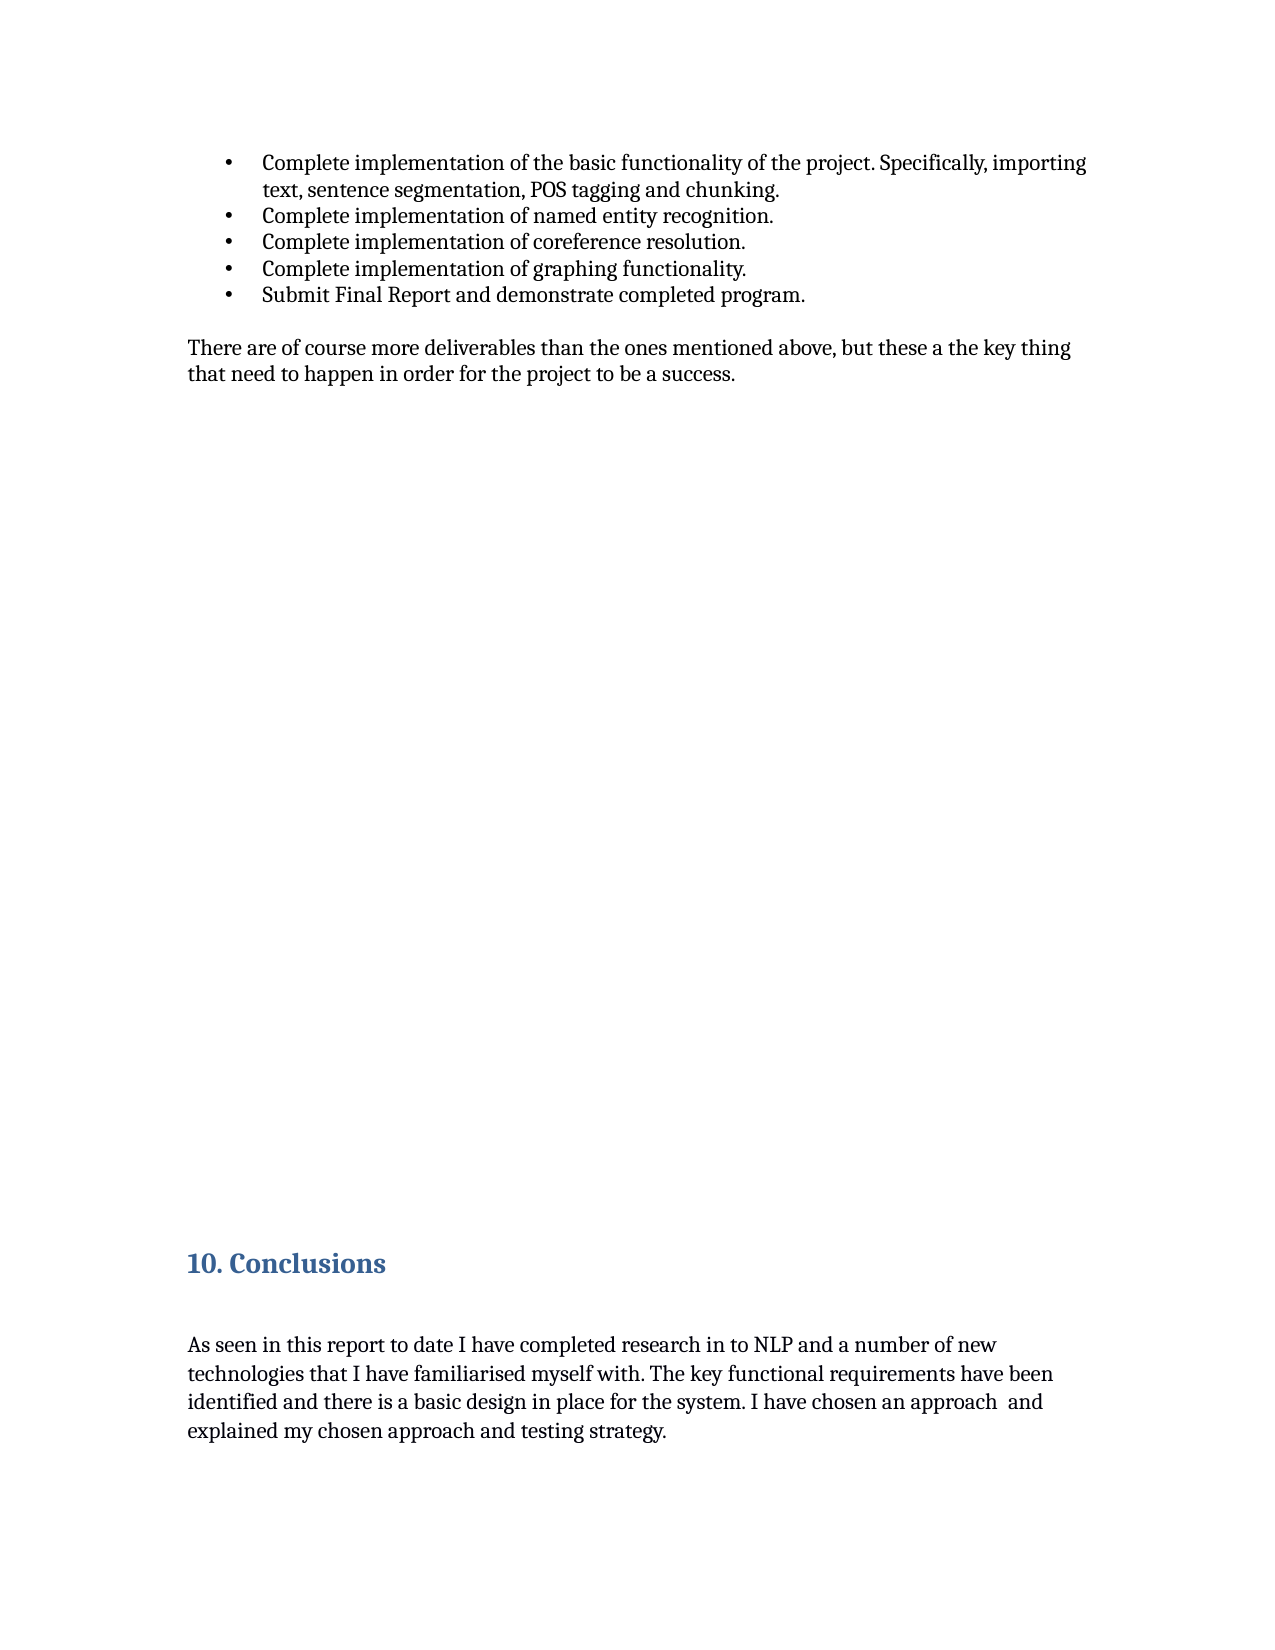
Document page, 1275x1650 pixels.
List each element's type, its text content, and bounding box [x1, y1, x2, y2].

list Complete implementation of named entity recognition. [225, 203, 1087, 229]
text 10. Conclusions [187, 1251, 1087, 1280]
text As seen in this report to date I have completed research in to NLP and a number of new technologies that I have familiarised myself with. The key functional requirements have been identified and there is a basic design in place for the system. I have chosen an approach and explained my chosen approach and testing strategy. [187, 1329, 1087, 1444]
text There are of course more deliverables than the ones mentioned above, but these a the key thing that need to happen in order for the project to be a success. [187, 334, 1087, 387]
list Complete implementation of graphing functionality. [225, 255, 1087, 282]
list Submit Final Report and demonstrate completed program. [225, 282, 1087, 308]
list Complete implementation of the basic functionality of the project. Specifically, importing text, sentence segmentation, POS tagging and chunking. [225, 150, 1087, 203]
list Complete implementation of coreference resolution. [225, 229, 1087, 255]
